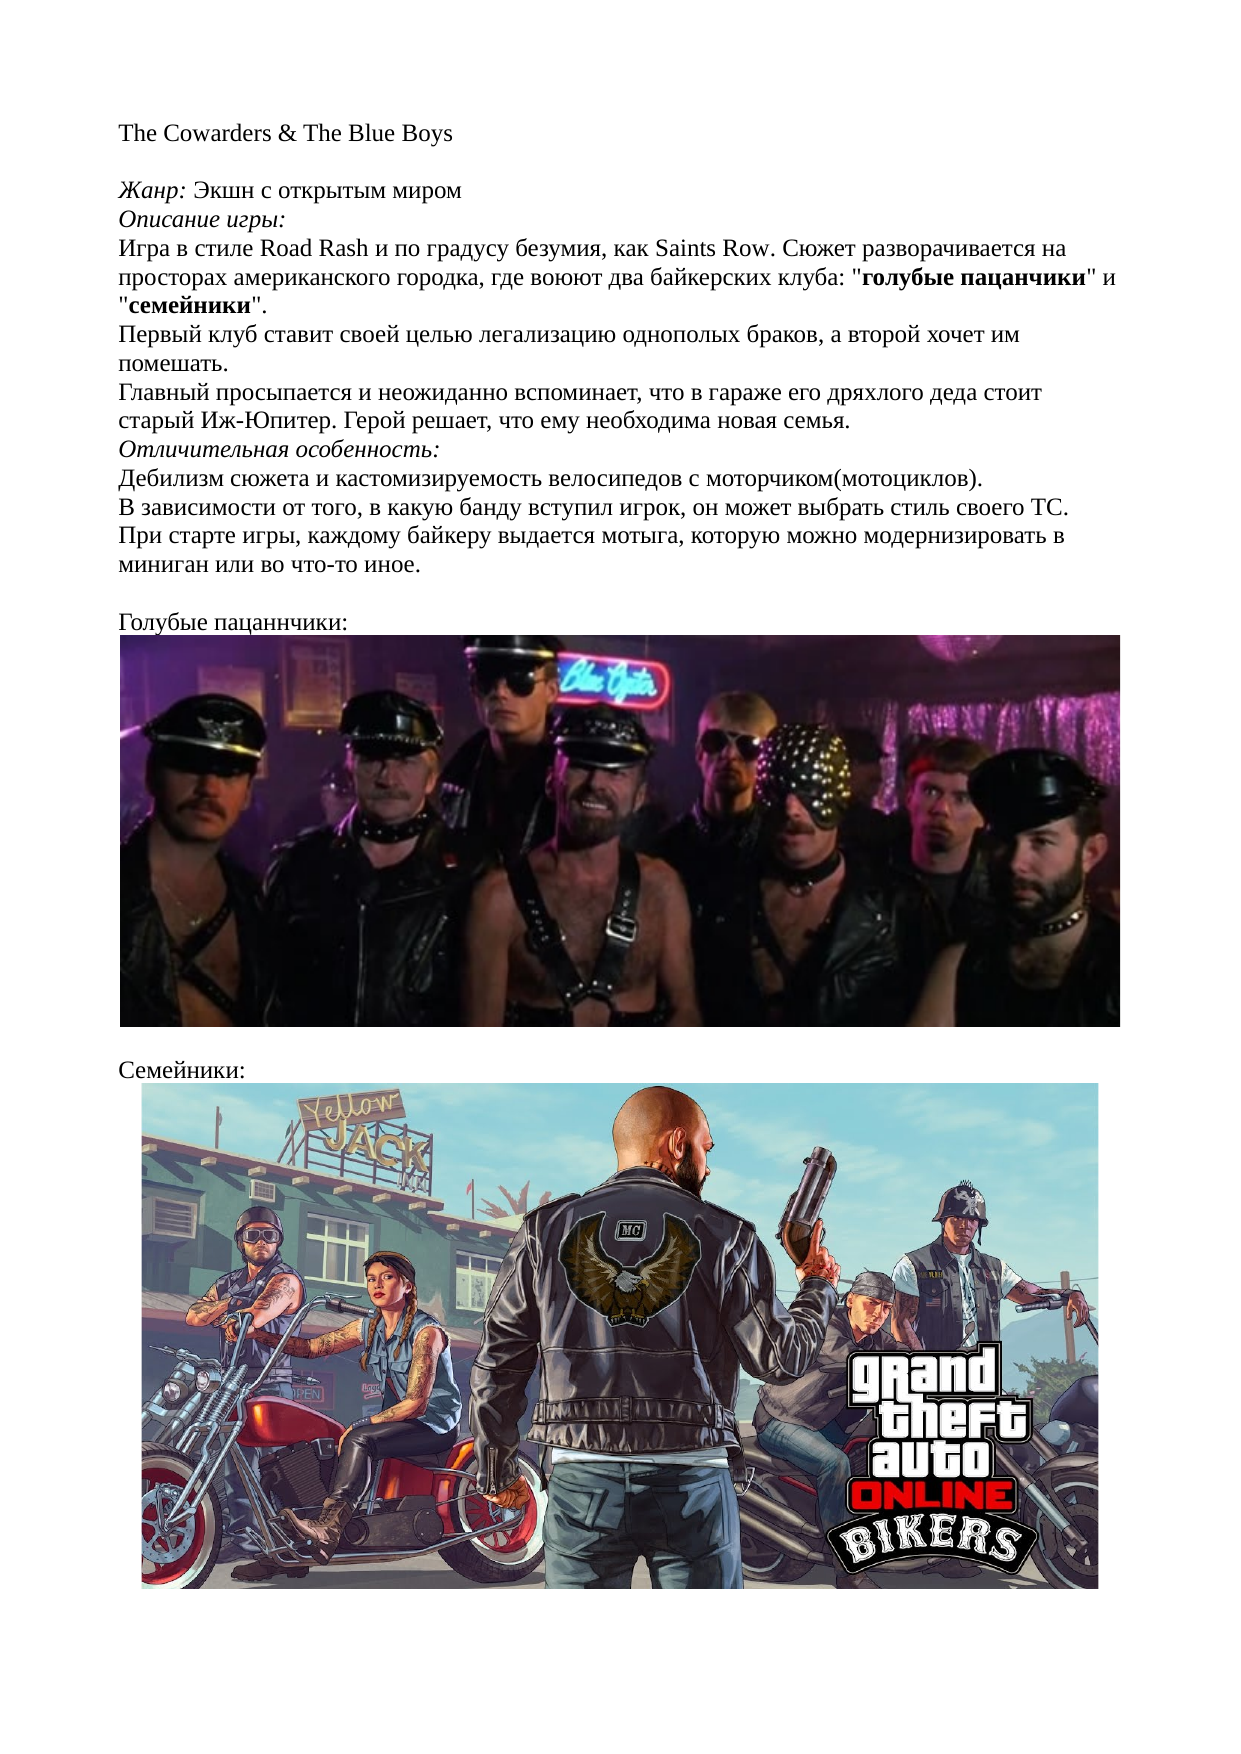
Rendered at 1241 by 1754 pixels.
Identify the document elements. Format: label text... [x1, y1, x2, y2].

text Семейники: [118, 1055, 1122, 1084]
text Дебилизм сюжета и кастомизируемость велосипедов с моторчиком(мотоциклов). [118, 463, 1122, 492]
text Первый клуб ставит своей целью легализацию однополых браков, а второй хочет им помешать. [118, 319, 1122, 377]
picture [141, 1083, 1099, 1589]
picture [120, 635, 1121, 1027]
text В зависимости от того, в какую банду вступил игрок, он может выбрать стиль своего ТС. [118, 492, 1122, 521]
text Игра в стиле Road Rash и по градусу безумия, как Saints Row. Сюжет разворачивается на просторах американского городка, где воюют два байкерских клуба: "голубые пацанчики" и "семейники". [118, 233, 1122, 319]
text The Cowarders & The Blue Boys [118, 118, 1122, 147]
text Описание игры: [118, 204, 1122, 233]
text Отличительная особенность: [118, 434, 1122, 463]
text При старте игры, каждому байкеру выдается мотыга, которую можно модернизировать в миниган или во что-то иное. [118, 521, 1122, 578]
text Жанр: Экшн с открытым миром [118, 176, 1122, 204]
text Голубые пацаннчики: [118, 607, 1122, 636]
text Главный просыпается и неожиданно вспоминает, что в гараже его дряхлого деда стоит старый Иж-Юпитер. Герой решает, что ему необходима новая семья. [118, 377, 1122, 434]
